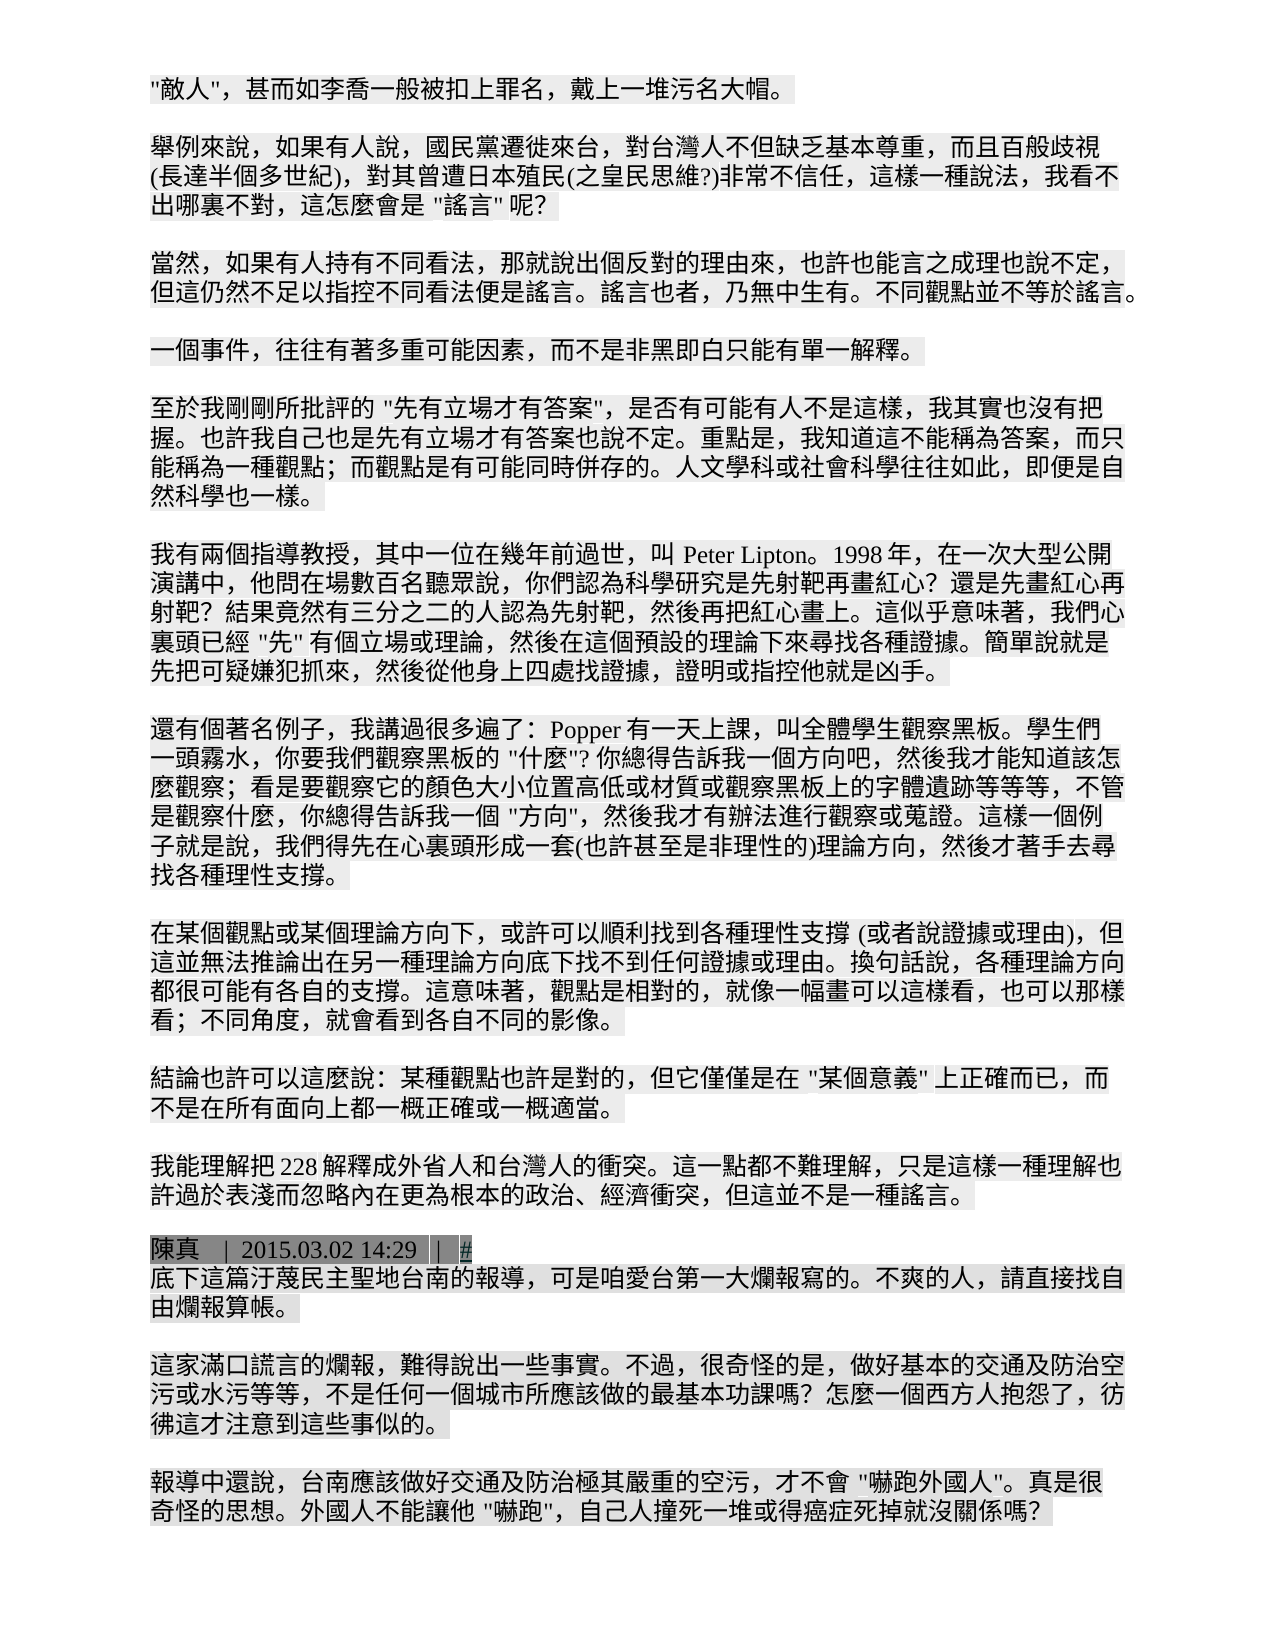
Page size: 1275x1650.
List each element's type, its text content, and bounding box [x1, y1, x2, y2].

text 中龍， 也許我沒說清楚，我指的並非特定的扣帽子文章，而是指 "歷史流言終結者" 這網站對於228的普遍說法有問題；它如同時下主流論述一般，執著於某種 "標準答案"，先有答案，先有立場，然後再來找證據。這樣一種看待方式也許是大有問題的。而且，似乎凡是與 "標準答案" 不合者，便說它是一種 "謠言"，相信 "謠言" 或散播 "謠言" 者，就會被視為 "敵人"，甚而如李喬一般被扣上罪名，戴上一堆污名大帽。 舉例來說，如果有人說，國民黨遷徙來台，對台灣人不但缺乏基本尊重，而且百般歧視(長達半個多世紀)，對其曾遭日本殖民(之皇民思維?)非常不信任，這樣一種說法，我看不出哪裏不對，這怎麼會是 "謠言" 呢？ 當然，如果有人持有不同看法，那就說出個反對的理由來，也許也能言之成理也說不定，但這仍然不足以指控不同看法便是謠言。謠言也者，乃無中生有。不同觀點並不等於謠言。 一個事件，往往有著多重可能因素，而不是非黑即白只能有單一解釋。 至於我剛剛所批評的 "先有立場才有答案"，是否有可能有人不是這樣，我其實也沒有把握。也許我自己也是先有立場才有答案也說不定。重點是，我知道這不能稱為答案，而只能稱為一種觀點；而觀點是有可能同時併存的。人文學科或社會科學往往如此，即便是自然科學也一樣。 我有兩個指導教授，其中一位在幾年前過世，叫 Peter Lipton。1998年，在一次大型公開演講中，他問在場數百名聽眾說，你們認為科學研究是先射靶再畫紅心？還是先畫紅心再射靶？結果竟然有三分之二的人認為先射靶，然後再把紅心畫上。這似乎意味著，我們心裏頭已經 "先" 有個立場或理論，然後在這個預設的理論下來尋找各種證據。簡單說就是先把可疑嫌犯抓來，然後從他身上四處找證據，證明或指控他就是凶手。 還有個著名例子，我講過很多遍了：Popper有一天上課，叫全體學生觀察黑板。學生們一頭霧水，你要我們觀察黑板的 "什麼"? 你總得告訴我一個方向吧，然後我才能知道該怎麼觀察；看是要觀察它的顏色大小位置高低或材質或觀察黑板上的字體遺跡等等等，不管是觀察什麼，你總得告訴我一個 "方向"，然後我才有辦法進行觀察或蒐證。這樣一個例子就是說，我們得先在心裏頭形成一套(也許甚至是非理性的)理論方向，然後才著手去尋找各種理性支撐。 在某個觀點或某個理論方向下，或許可以順利找到各種理性支撐 (或者說證據或理由)，但這並無法推論出在另一種理論方向底下找不到任何證據或理由。換句話說，各種理論方向都很可能有各自的支撐。這意味著，觀點是相對的，就像一幅畫可以這樣看，也可以那樣看；不同角度，就會看到各自不同的影像。 結論也許可以這麼說：某種觀點也許是對的，但它僅僅是在 "某個意義" 上正確而已，而不是在所有面向上都一概正確或一概適當。 我能理解把228解釋成外省人和台灣人的衝突。這一點都不難理解，只是這樣一種理解也許過於表淺而忽略內在更為根本的政治、經濟衝突，但這並不是一種謠言。 [150, 75, 1125, 1210]
text 陳真 | 2015.03.02 14:29 | # [150, 1235, 1125, 1264]
text 底下這篇汙蔑民主聖地台南的報導，可是咱愛台第一大爛報寫的。不爽的人，請直接找自由爛報算帳。 這家滿口謊言的爛報，難得說出一些事實。不過，很奇怪的是，做好基本的交通及防治空污或水污等等，不是任何一個城市所應該做的最基本功課嗎？怎麼一個西方人抱怨了，彷彿這才注意到這些事似的。 報導中還說，台南應該做好交通及防治極其嚴重的空污，才不會 "嚇跑外國人"。真是很奇怪的思想。外國人不能讓他 "嚇跑"，自己人撞死一堆或得癌症死掉就沒關係嗎？ 台南完全像個無政府狀態。一個城市最基本的民生工作，完完全全徹底荒廢。不過，因為賴啥曉是綠的，所以依台南人的個性，政績永遠都會給滿分。基本工作完全荒廢，卻每天儘搞些自欺欺人、笑死人的什麼文創，或是違法亂紀拒絕進入市議會開會，或是搞些什麼拆銅像之類的卑鄙政治操弄來騙選票。 在台南，只要你拳頭夠硬，勢力夠大，你想幹什麼都行，絕對不會有事，這是一種真正意義上的無政府狀態。無政府，但有勢力，黑白兩道橫行...接下來很多重點，但我不敢講也不想講了... 大家趕緊想辦法脫離這個只要是綠營執政、政績永遠得滿分的民主聖地吧。 陳真 =========== 《長住已3年…》台南空污、交通亂 老外失望擬搬離 2015年1月17日 〔自由爛報記者蔡文居／台南報導〕 台南空氣差、違規停車嚴重，民眾開車、騎車橫衝直撞，一名來自英國、畢業於某國際知名學府的老外「傑克」（化名），對台南的交通、空污感到失望，打算搬離住了三年的台南。 車禍多、駕駛人不守規則 傑克來台灣學中文三年，說了一口流利的中文，很喜歡台南安平，也與朋友一起擔任環境義工，為台南的環境努力，但對交通混亂及空污感到很失望，也很無力。日前在臉書PO文表示打算要搬離台南，引起不少網友及台南朋友的關切，紛紛留言表達安慰及不捨，有的則給予祝福，並建議搬到花東去，空氣會比較好。 傑克說，除了東部地區，台灣大多數城市的細懸浮微粒污染都遠超過ＷＨＯ的安全標準，南部地區尤其嚴重，台南的空氣品質長期不佳。另外，台南的交通很差，沒有安全舒適的人行步道，很多人都不守交通規則，民眾開車像「開戰車」（把車當成武器）逼迫行人讓路，過馬路像在「作戰」，對行人造成很大的威脅，自己就曾有被汽車、卡車追著跑的經驗，常在市區看到車禍，也有朋友因車禍喪生及受傷。 他說，空污和交通雖不是一夕之間可以改善，「但令人挫折、沮喪的是，政府似乎對此問題不是很重視。」 環團促改善 別嚇跑外國人 台南社大環境研究員吳仁邦、台南環盟常務理事李建畿及台江分校執行長吳茂成等人也呼應，希望政府改善，不要嚇跑外國友人，讓台南蒙羞。吳仁邦建議，停車空間要增加、建置大眾運輸，警方要強力執法，市民也要自愛、自律，不要亂停車。 吳茂成表示，PM10為ＷＨＯ公告之一級致癌物，環保署去年排名全台PM10最差十名鄉鎮區，台南安南及新營都入列，像安南的工業區已一大堆，還要繼續開發，這問題不解決，說幸福城市都是空談。 [150, 1264, 1125, 1555]
